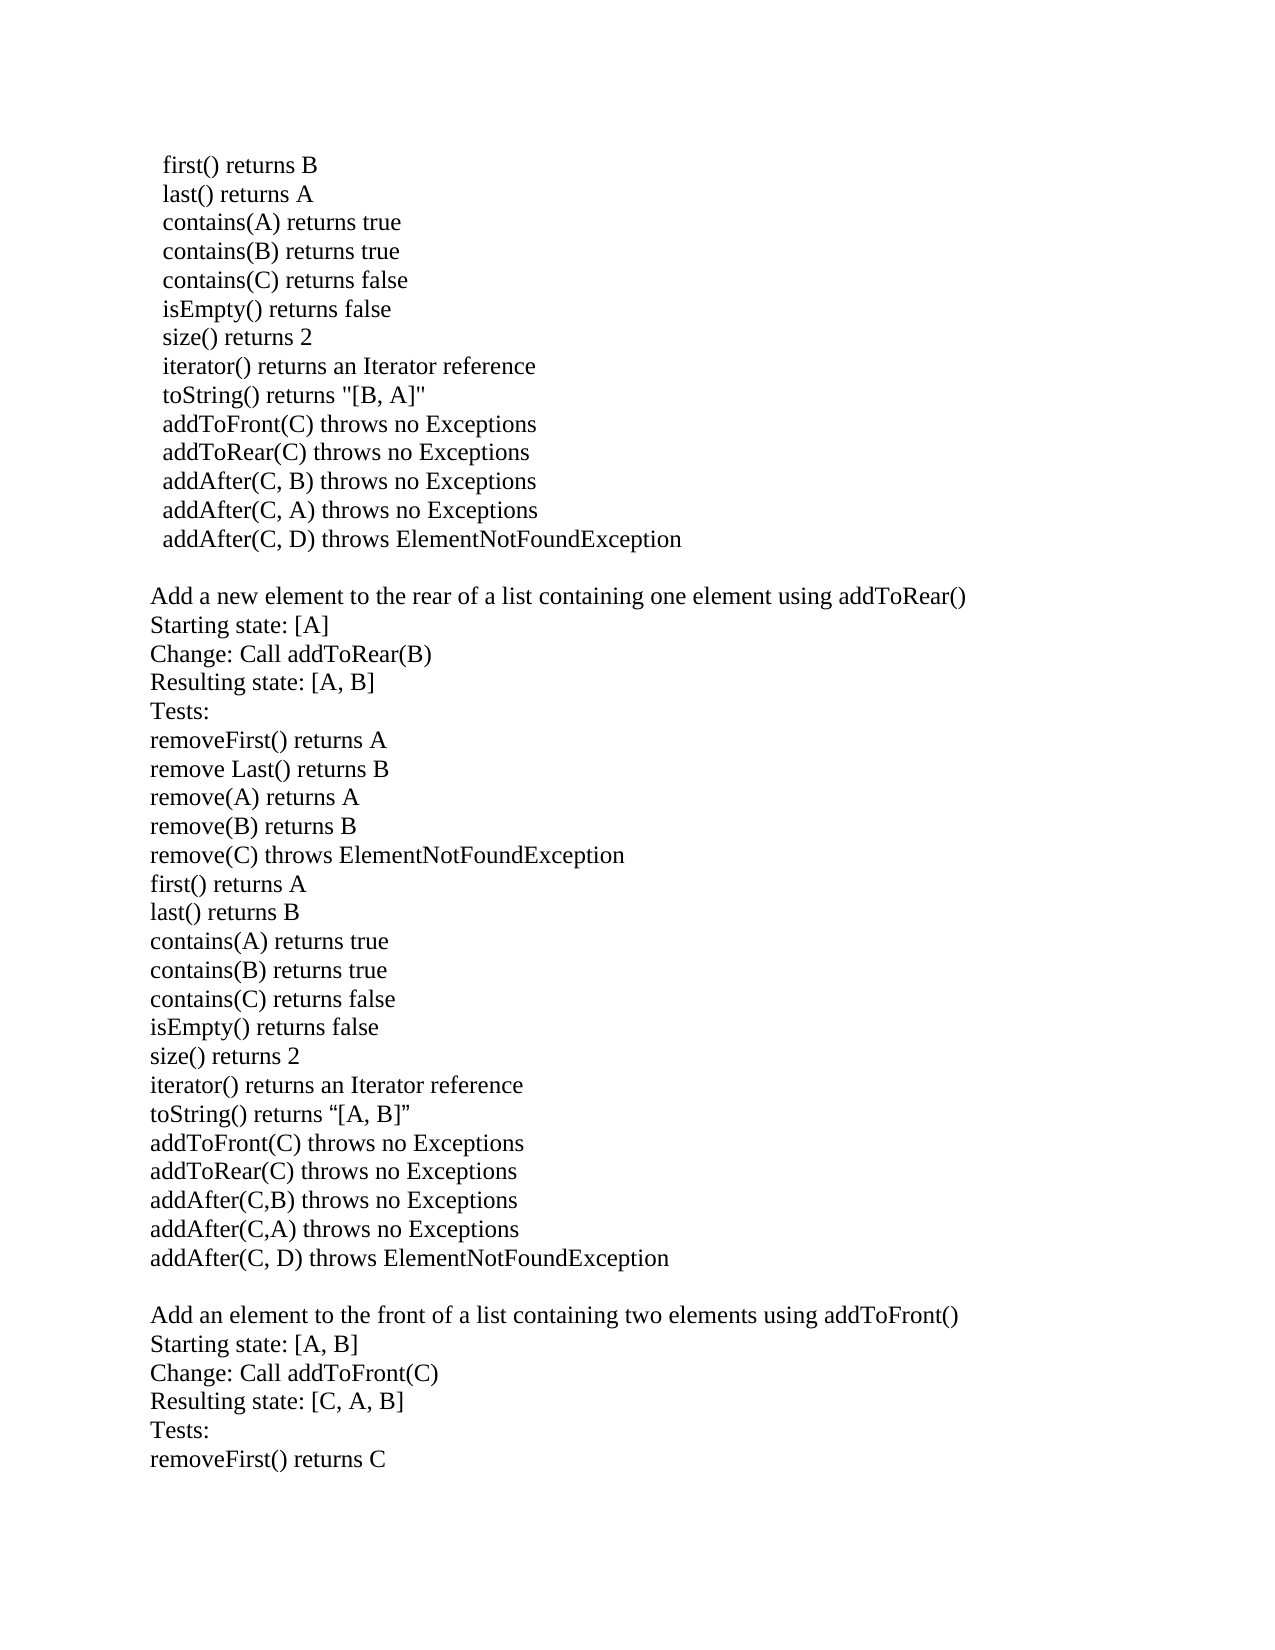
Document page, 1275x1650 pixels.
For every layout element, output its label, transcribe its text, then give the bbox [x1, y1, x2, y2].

text Starting state: [A, B] [150, 1329, 1125, 1358]
text contains(A) returns true [150, 926, 1125, 955]
text addAfter(C, A) throws no Exceptions [150, 495, 1125, 524]
text Starting state: [A] [150, 610, 1125, 639]
text iterator() returns an Iterator reference [150, 1070, 1125, 1099]
text Change: Call addToRear(B) [150, 639, 1125, 667]
text first() returns A [150, 869, 1125, 897]
text remove(B) returns B [150, 811, 1125, 840]
text toString() returns “[A, B]” [150, 1099, 1125, 1128]
text last() returns A [150, 179, 1125, 207]
text remove(A) returns A [150, 782, 1125, 811]
text Resulting state: [C, A, B] [150, 1386, 1125, 1415]
text isEmpty() returns false [150, 1012, 1125, 1041]
text addAfter(C, B) throws no Exceptions [150, 466, 1125, 495]
text addAfter(C, D) throws ElementNotFoundException [150, 1243, 1125, 1271]
text contains(C) returns false [150, 265, 1125, 294]
text remove Last() returns B [150, 754, 1125, 782]
text Resulting state: [A, B] [150, 667, 1125, 696]
text Add an element to the front of a list containing two elements using addToFront() [150, 1300, 1125, 1329]
text contains(B) returns true [150, 236, 1125, 265]
text addToRear(C) throws no Exceptions [150, 1156, 1125, 1185]
text Change: Call addToFront(C) [150, 1358, 1125, 1386]
text Tests: [150, 1415, 1125, 1444]
text contains(A) returns true [150, 207, 1125, 236]
text contains(C) returns false [150, 984, 1125, 1012]
text contains(B) returns true [150, 955, 1125, 984]
text first() returns B [150, 150, 1125, 179]
text last() returns B [150, 897, 1125, 926]
text addToFront(C) throws no Exceptions [150, 409, 1125, 437]
text removeFirst() returns A [150, 725, 1125, 754]
text remove(C) throws ElementNotFoundException [150, 840, 1125, 869]
text removeFirst() returns C [150, 1444, 1125, 1473]
text Add a new element to the rear of a list containing one element using addToRear() [150, 581, 1125, 610]
text size() returns 2 [150, 1041, 1125, 1070]
text addAfter(C,B) throws no Exceptions [150, 1185, 1125, 1214]
text addAfter(C, D) throws ElementNotFoundException [150, 524, 1125, 552]
text Tests: [150, 696, 1125, 725]
text toString() returns "[B, A]" [150, 380, 1125, 409]
text addToFront(C) throws no Exceptions [150, 1128, 1125, 1156]
text iterator() returns an Iterator reference [150, 351, 1125, 380]
text addAfter(C,A) throws no Exceptions [150, 1214, 1125, 1243]
text isEmpty() returns false [150, 294, 1125, 322]
text size() returns 2 [150, 322, 1125, 351]
text addToRear(C) throws no Exceptions [150, 437, 1125, 466]
